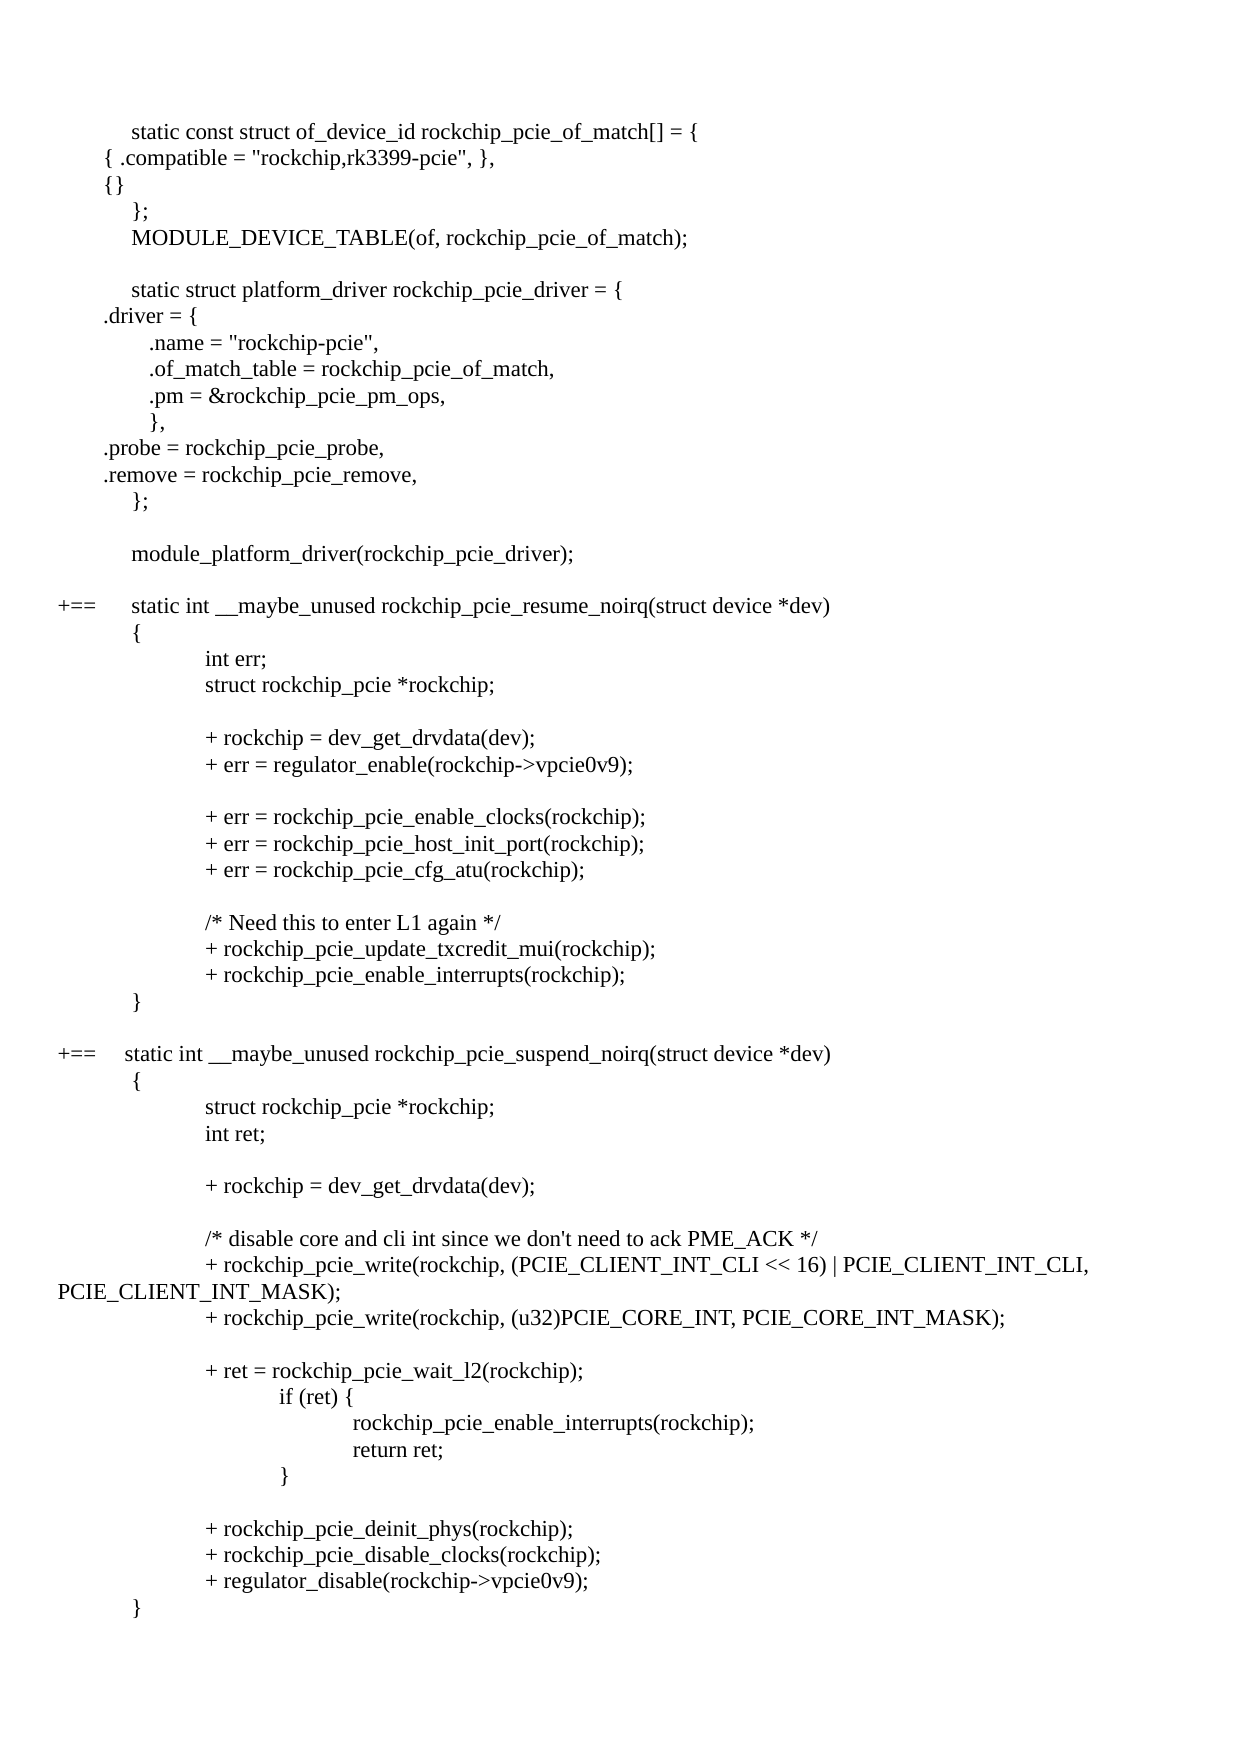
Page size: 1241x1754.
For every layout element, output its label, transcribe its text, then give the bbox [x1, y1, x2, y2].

text + rockchip = dev_get_drvdata(dev); [57, 724, 1122, 751]
text .pm = &rockchip_pcie_pm_ops, [57, 382, 1122, 408]
text struct rockchip_pcie *rockchip; [57, 672, 1122, 698]
text int err; [57, 645, 1122, 672]
text .remove = rockchip_pcie_remove, [57, 461, 1122, 487]
text /* disable core and cli int since we don't need to ack PME_ACK */ [57, 1225, 1122, 1251]
text + ret = rockchip_pcie_wait_l2(rockchip); [57, 1357, 1122, 1383]
text }; [57, 487, 1122, 513]
text } [57, 1594, 1122, 1620]
text .probe = rockchip_pcie_probe, [57, 434, 1122, 461]
text .of_match_table = rockchip_pcie_of_match, [57, 355, 1122, 382]
text .name = "rockchip-pcie", [57, 329, 1122, 355]
text + rockchip_pcie_deinit_phys(rockchip); [57, 1515, 1122, 1541]
text .driver = { [57, 303, 1122, 329]
text rockchip_pcie_enable_interrupts(rockchip); [57, 1409, 1122, 1436]
text + rockchip_pcie_write(rockchip, (PCIE_CLIENT_INT_CLI << 16) | PCIE_CLIENT_INT_CLI, PCIE_CLIENT_INT_MASK); [57, 1251, 1122, 1304]
text if (ret) { [57, 1383, 1122, 1409]
text module_platform_driver(rockchip_pcie_driver); [57, 540, 1122, 566]
text + err = rockchip_pcie_cfg_atu(rockchip); [57, 856, 1122, 882]
text + err = rockchip_pcie_host_init_port(rockchip); [57, 830, 1122, 856]
text /* Need this to enter L1 again */ [57, 909, 1122, 935]
text }; [57, 197, 1122, 223]
text { [57, 1067, 1122, 1093]
text int ret; [57, 1119, 1122, 1146]
text static const struct of_device_id rockchip_pcie_of_match[] = { [57, 118, 1122, 144]
text + rockchip_pcie_enable_interrupts(rockchip); [57, 961, 1122, 988]
text +== static int __maybe_unused rockchip_pcie_resume_noirq(struct device *dev) [57, 592, 1122, 619]
text + rockchip_pcie_disable_clocks(rockchip); [57, 1541, 1122, 1568]
text { .compatible = "rockchip,rk3399-pcie", }, [57, 144, 1122, 171]
text + rockchip_pcie_update_txcredit_mui(rockchip); [57, 935, 1122, 961]
text } [57, 988, 1122, 1014]
text MODULE_DEVICE_TABLE(of, rockchip_pcie_of_match); [57, 223, 1122, 250]
text { [57, 619, 1122, 645]
text + regulator_disable(rockchip->vpcie0v9); [57, 1568, 1122, 1594]
text +== static int __maybe_unused rockchip_pcie_suspend_noirq(struct device *dev) [57, 1041, 1122, 1067]
text + err = rockchip_pcie_enable_clocks(rockchip); [57, 803, 1122, 830]
text }, [57, 408, 1122, 434]
text return ret; [57, 1436, 1122, 1462]
text } [57, 1462, 1122, 1488]
text static struct platform_driver rockchip_pcie_driver = { [57, 276, 1122, 303]
text + rockchip_pcie_write(rockchip, (u32)PCIE_CORE_INT, PCIE_CORE_INT_MASK); [57, 1304, 1122, 1330]
text + err = regulator_enable(rockchip->vpcie0v9); [57, 751, 1122, 777]
text struct rockchip_pcie *rockchip; [57, 1093, 1122, 1119]
text {} [57, 171, 1122, 197]
text + rockchip = dev_get_drvdata(dev); [57, 1172, 1122, 1199]
